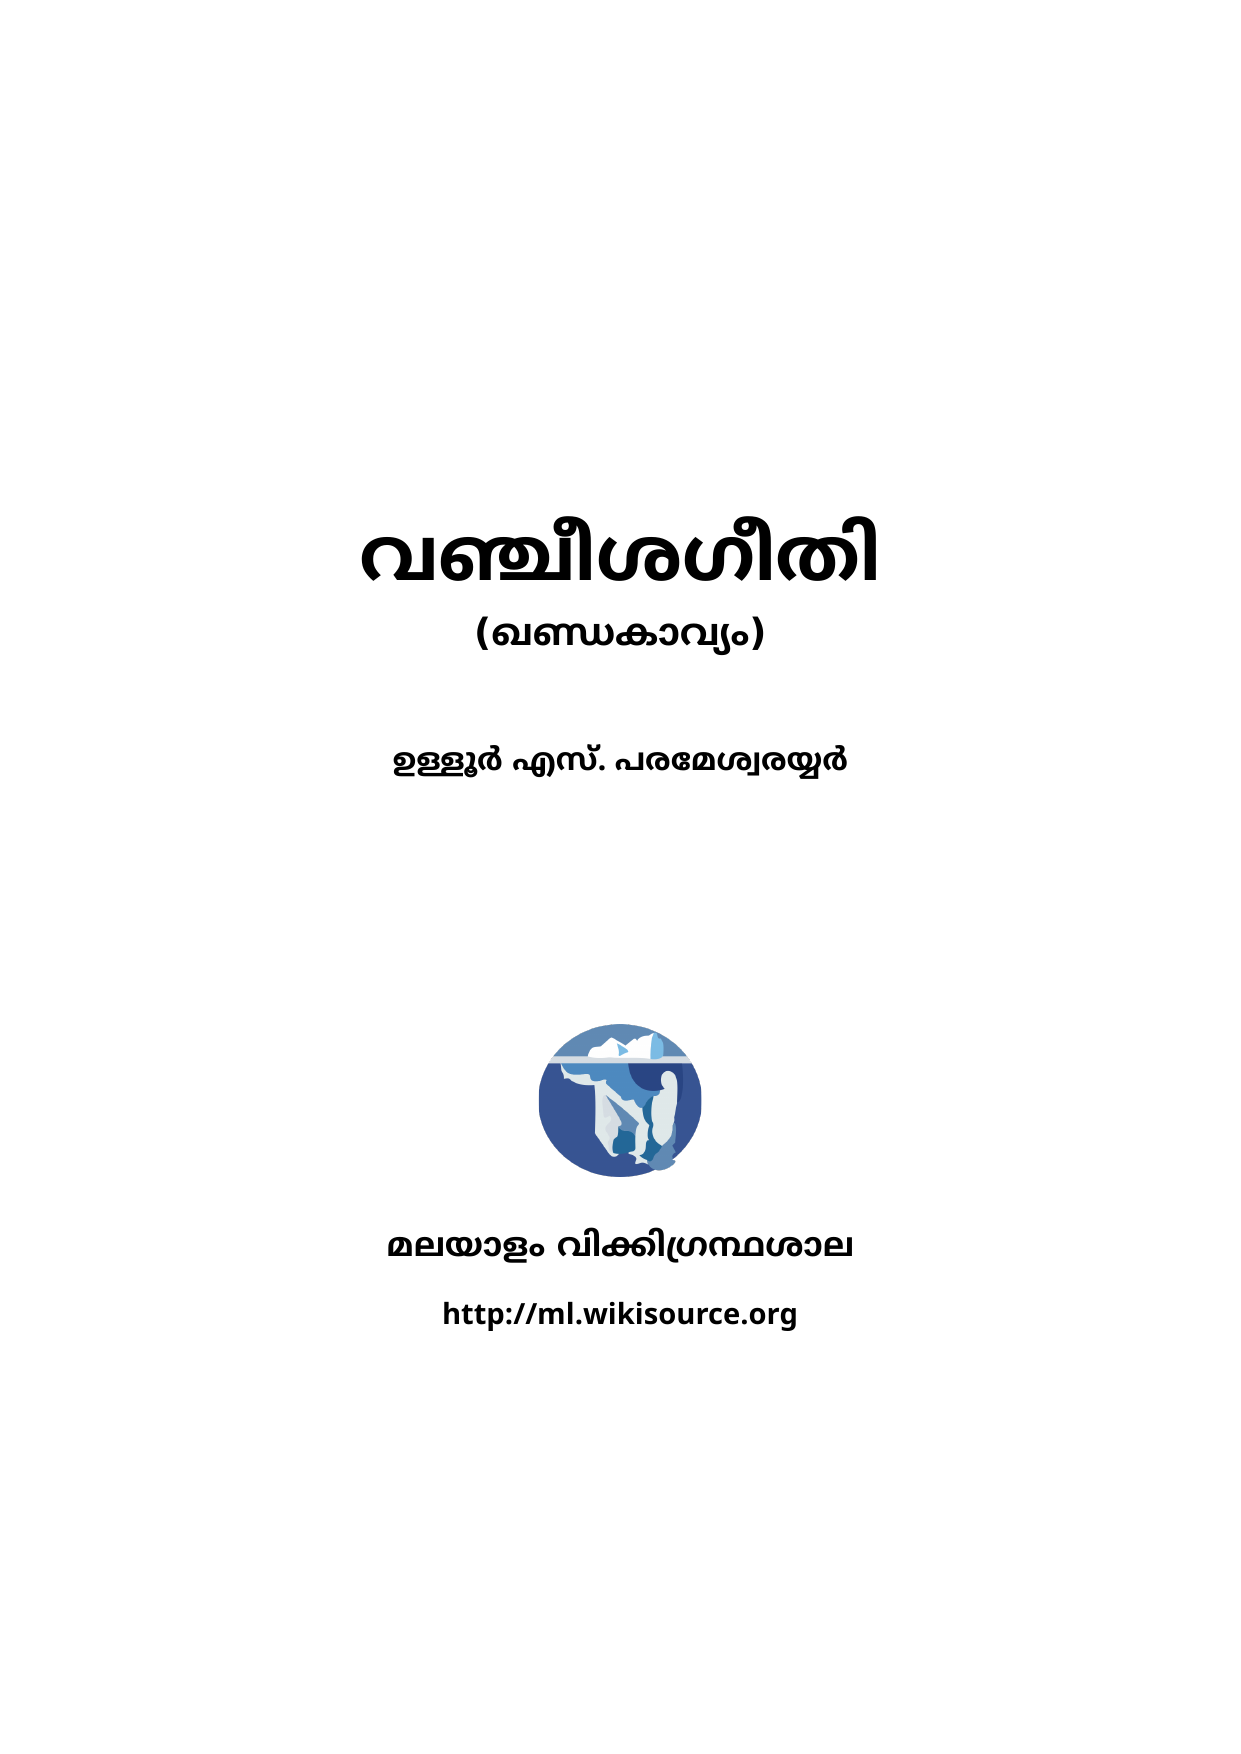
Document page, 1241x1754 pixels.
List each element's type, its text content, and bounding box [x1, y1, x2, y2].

text http://ml.wikisource.org [118, 1293, 1122, 1333]
text മലയാളം വിക്കിഗ്രന്ഥശാല [118, 1226, 1122, 1264]
picture [538, 1024, 702, 1177]
subtitle വഞ്ചീശഗീതി [118, 511, 1122, 598]
text ഉള്ളൂർ എസ്. പരമേശ്വരയ്യർ [118, 737, 1122, 782]
text (ഖണ്ഡകാവ്യം) [118, 610, 1122, 654]
